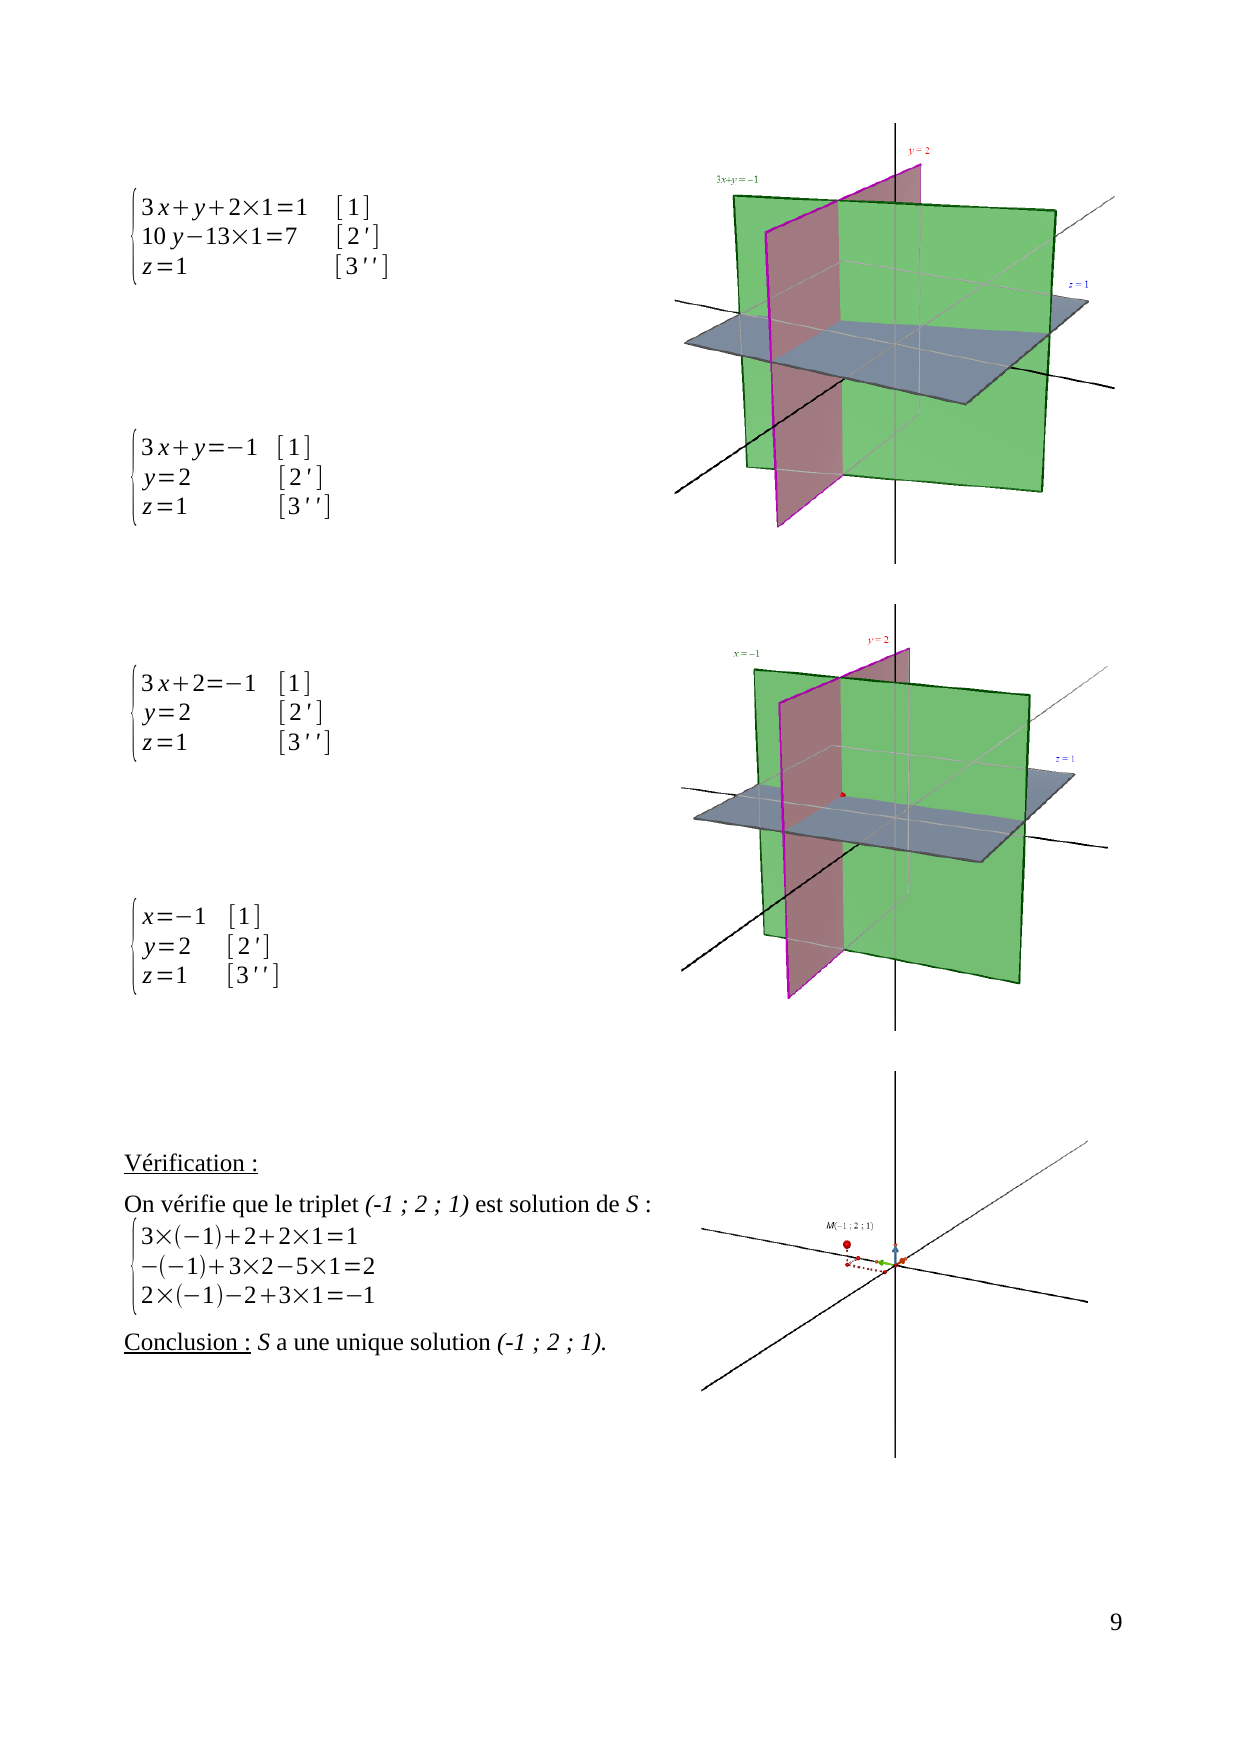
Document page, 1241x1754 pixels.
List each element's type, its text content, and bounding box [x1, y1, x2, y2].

table_cell [666, 598, 1123, 1065]
table_cell [118, 356, 666, 598]
table_cell [118, 118, 666, 356]
table_cell [118, 598, 666, 827]
table_cell [666, 1065, 1123, 1492]
table_cell [666, 118, 1123, 598]
table_cell [118, 828, 666, 1065]
table_cell Vérification : On vérifie que le triplet (-1 ; 2 ; 1) est solution de S : Conclusion : S a une unique solution (-1 ; 2 ; 1). [118, 1065, 666, 1492]
